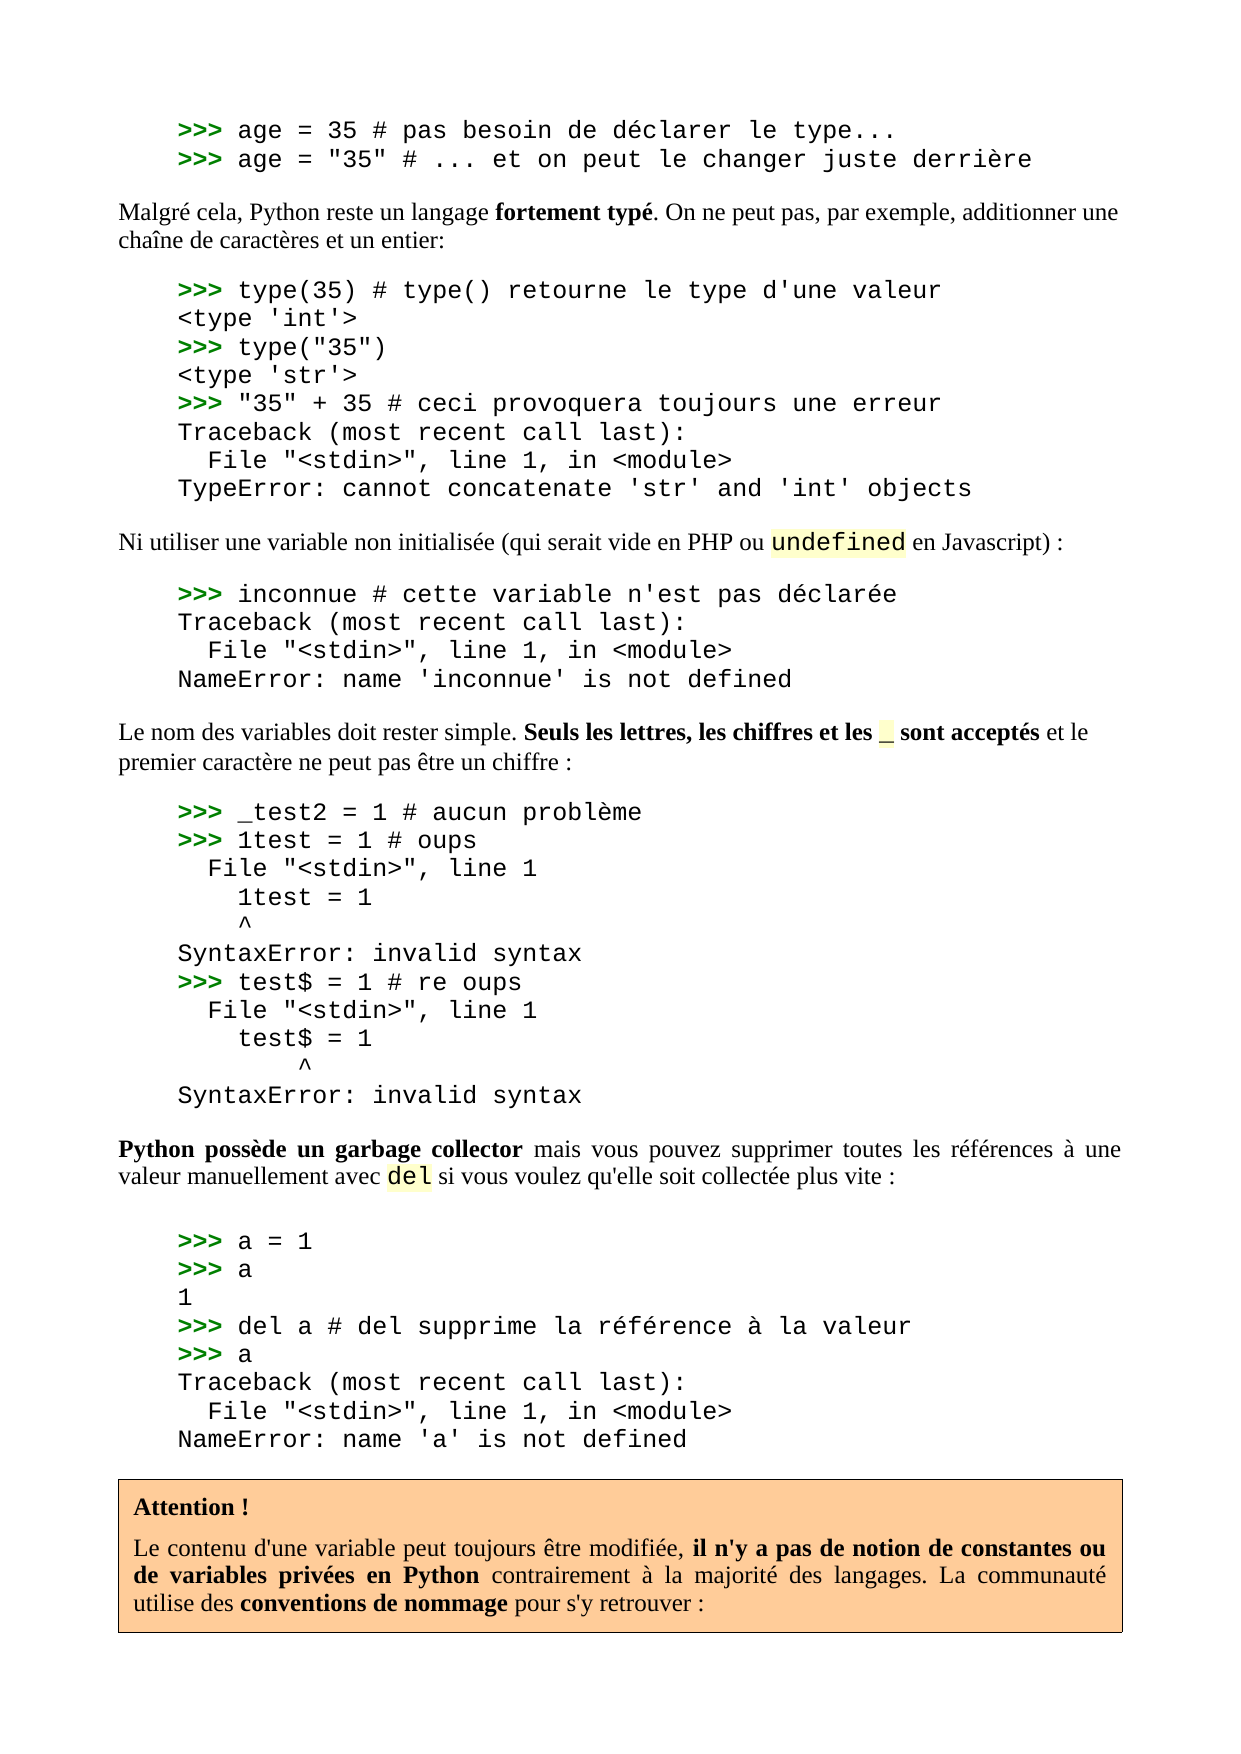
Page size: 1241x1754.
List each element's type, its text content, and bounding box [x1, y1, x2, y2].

text Le nom des variables doit rester simple. Seuls les lettres, les chiffres et les _ sont acceptés et le premier caractère ne peut pas être un chiffre : [118, 718, 1122, 776]
text Attention ! [119, 1480, 1122, 1519]
text Malgré cela, Python reste un langage fortement typé. On ne peut pas, par exemple, additionner une chaîne de caractères et un entier: [118, 198, 1122, 254]
text >>> a = 1 >>> a 1 >>> del a # del supprime la référence à la valeur >>> a Traceback (most recent call last): File "<stdin>", line 1, in <module> NameError: name 'a' is not defined [177, 1228, 1122, 1455]
text >>> _test2 = 1 # aucun problème >>> 1test = 1 # oups File "<stdin>", line 1 1test = 1 ^ SyntaxError: invalid syntax >>> test$ = 1 # re oups File "<stdin>", line 1 test$ = 1 ^ SyntaxError: invalid syntax [177, 799, 1122, 1111]
text >>> type(35) # type() retourne le type d'une valeur <type 'int'> >>> type("35") <type 'str'> >>> "35" + 35 # ceci provoquera toujours une erreur Traceback (most recent call last): File "<stdin>", line 1, in <module> TypeError: cannot concatenate 'str' and 'int' objects [177, 277, 1122, 504]
text Le contenu d'une variable peut toujours être modifiée, il n'y a pas de notion de constantes ou de variables privées en Python contrairement à la majorité des langages. La communauté utilise des conventions de nommage pour s'y retrouver : [119, 1519, 1122, 1632]
text >>> age = 35 # pas besoin de déclarer le type... >>> age = "35" # ... et on peut le changer juste derrière [177, 118, 1122, 175]
text Ni utiliser une variable non initialisée (qui serait vide en PHP ou undefined en Javascript) : [118, 528, 1122, 558]
text >>> inconnue # cette variable n'est pas déclarée Traceback (most recent call last): File "<stdin>", line 1, in <module> NameError: name 'inconnue' is not defined [177, 581, 1122, 694]
text Python possède un garbage collector mais vous pouvez supprimer toutes les références à une valeur manuellement avec del si vous voulez qu'elle soit collectée plus vite : [118, 1135, 1122, 1192]
